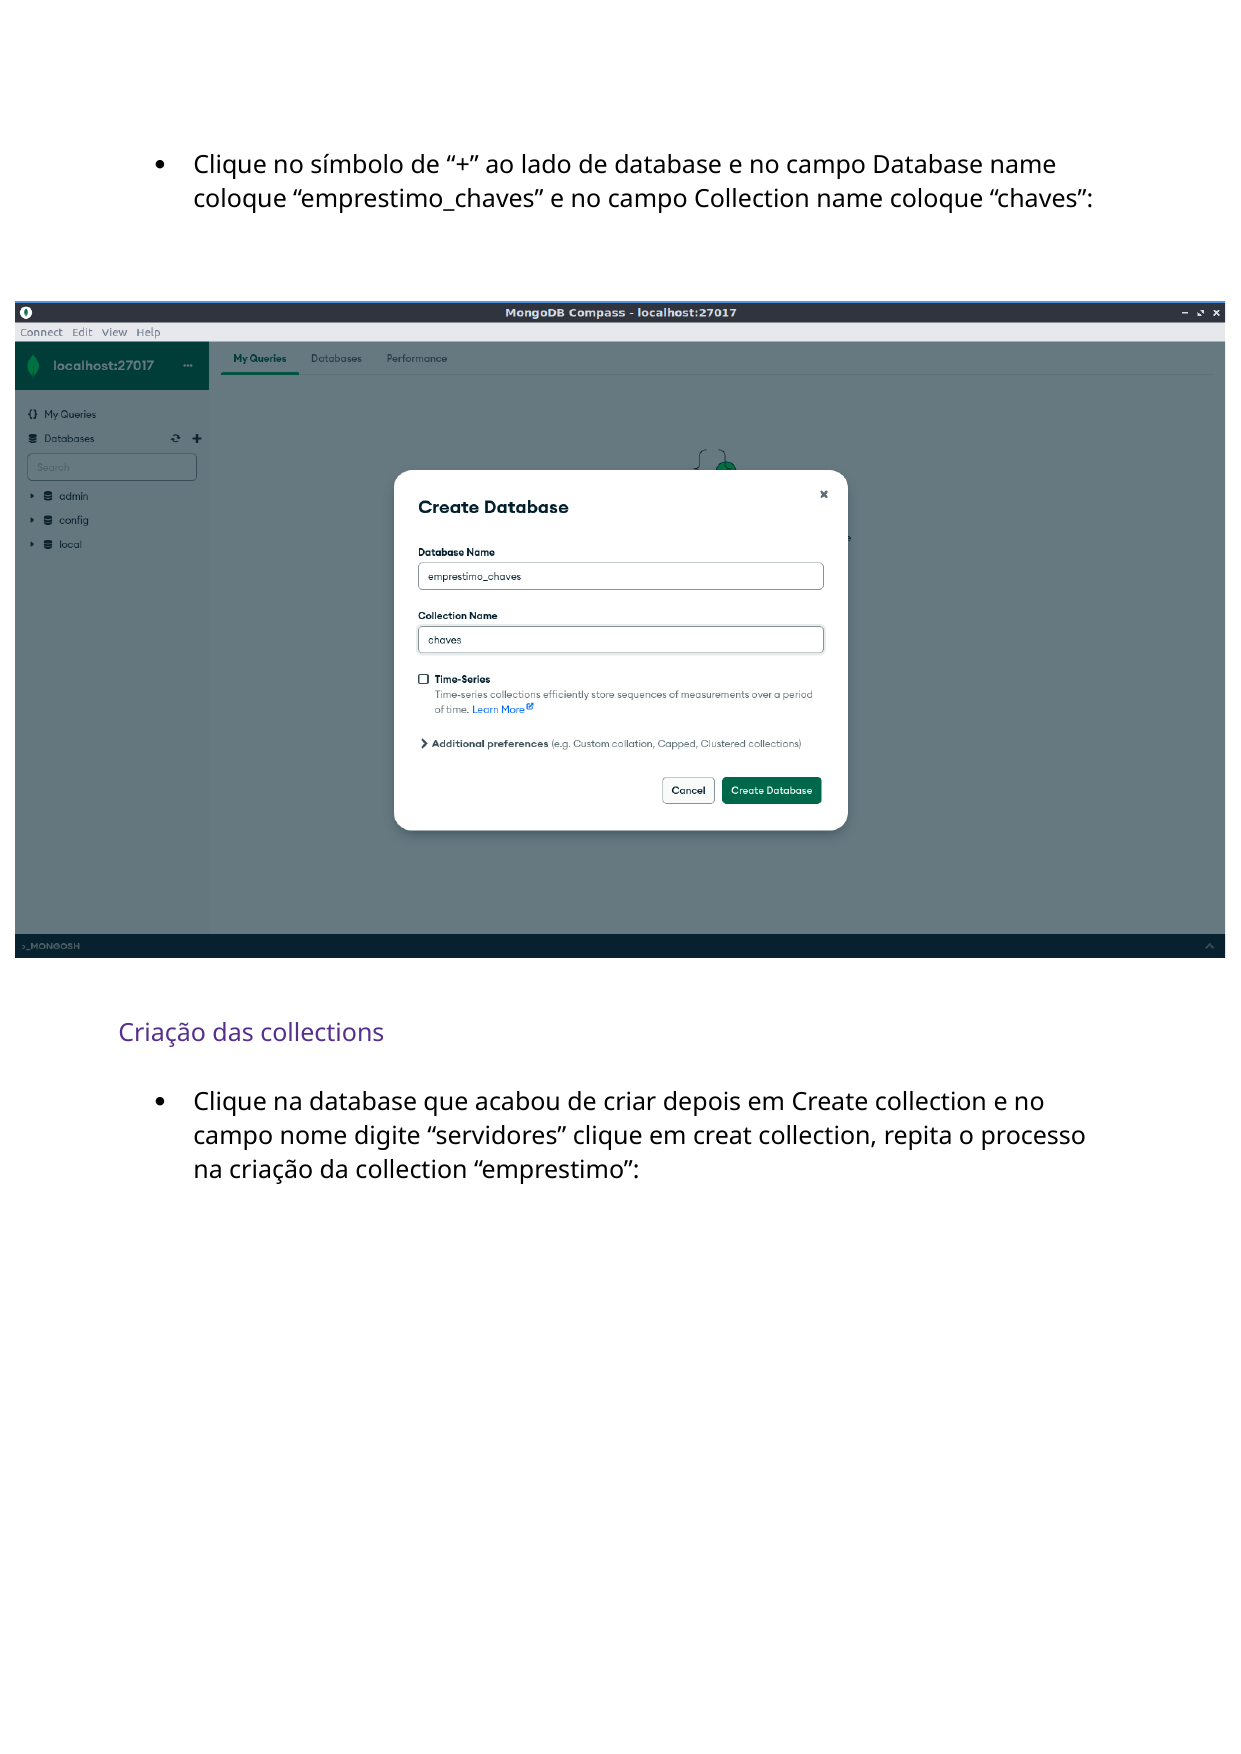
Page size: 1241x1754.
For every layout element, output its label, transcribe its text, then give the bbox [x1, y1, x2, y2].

picture [15, 301, 1226, 958]
text Criação das collections [118, 1015, 1122, 1049]
list Clique na database que acabou de criar depois em Create collection e no campo nome digite “servidores” clique em creat collection, repita o processo na criação da collection “emprestimo”: [156, 1083, 1122, 1185]
list Clique no símbolo de “+” ao lado de database e no campo Database name coloque “emprestimo_chaves” e no campo Collection name coloque “chaves”: [156, 147, 1122, 215]
